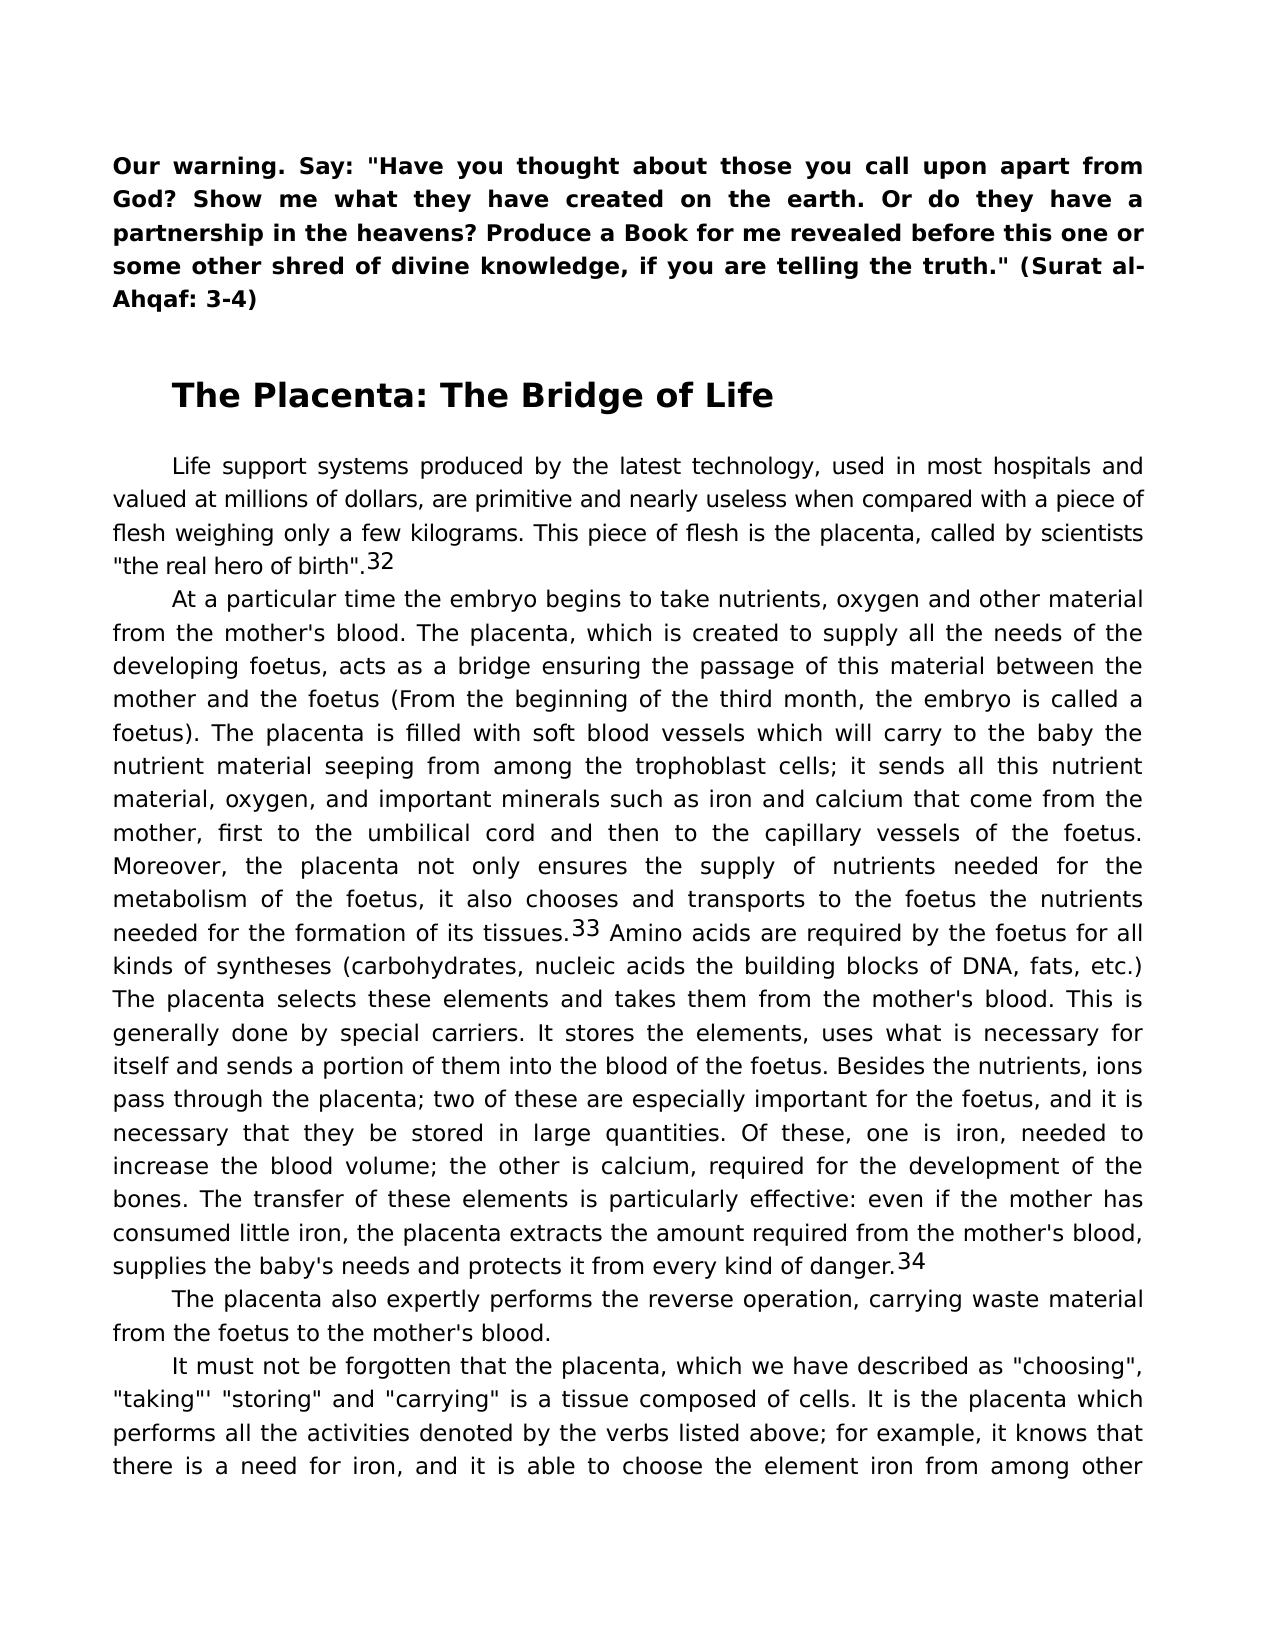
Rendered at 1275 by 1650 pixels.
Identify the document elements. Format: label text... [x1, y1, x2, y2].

text The placenta also expertly performs the reverse operation, carrying waste material from the foetus to the mother's blood. [112, 1281, 1145, 1348]
text Our warning. Say: "Have you thought about those you call upon apart from God? Show me what they have created on the earth. Or do they have a partnership in the heavens? Produce a Book for me revealed before this one or some other shred of divine knowledge, if you are telling the truth." (Surat al-Ahqaf: 3-4) [112, 148, 1145, 314]
text Life support systems produced by the latest technology, used in most hospitals and valued at millions of dollars, are primitive and nearly useless when compared with a piece of flesh weighing only a few kilograms. This piece of flesh is the placenta, called by scientists "the real hero of birth".32 [112, 448, 1145, 581]
text The Placenta: The Bridge of Life [112, 381, 1145, 414]
text At a particular time the embryo begins to take nutrients, oxygen and other material from the mother's blood. The placenta, which is created to supply all the needs of the developing foetus, acts as a bridge ensuring the passage of this material between the mother and the foetus (From the beginning of the third month, the embryo is called a foetus). The placenta is filled with soft blood vessels which will carry to the baby the nutrient material seeping from among the trophoblast cells; it sends all this nutrient material, oxygen, and important minerals such as iron and calcium that come from the mother, first to the umbilical cord and then to the capillary vessels of the foetus. Moreover, the placenta not only ensures the supply of nutrients needed for the metabolism of the foetus, it also chooses and transports to the foetus the nutrients needed for the formation of its tissues.33 Amino acids are required by the foetus for all kinds of syntheses (carbohydrates, nucleic acids the building blocks of DNA, fats, etc.) The placenta selects these elements and takes them from the mother's blood. This is generally done by special carriers. It stores the elements, uses what is necessary for itself and sends a portion of them into the blood of the foetus. Besides the nutrients, ions pass through the placenta; two of these are especially important for the foetus, and it is necessary that they be stored in large quantities. Of these, one is iron, needed to increase the blood volume; the other is calcium, required for the development of the bones. The transfer of these elements is particularly effective: even if the mother has consumed little iron, the placenta extracts the amount required from the mother's blood, supplies the baby's needs and protects it from every kind of danger.34 [112, 581, 1145, 1281]
text It must not be forgotten that the placenta, which we have described as "choosing", "taking"' "storing" and "carrying" is a tissue composed of cells. It is the placenta which performs all the activities denoted by the verbs listed above; for example, it knows that there is a need for iron, and it is able to choose the element iron from among other [112, 1348, 1145, 1481]
